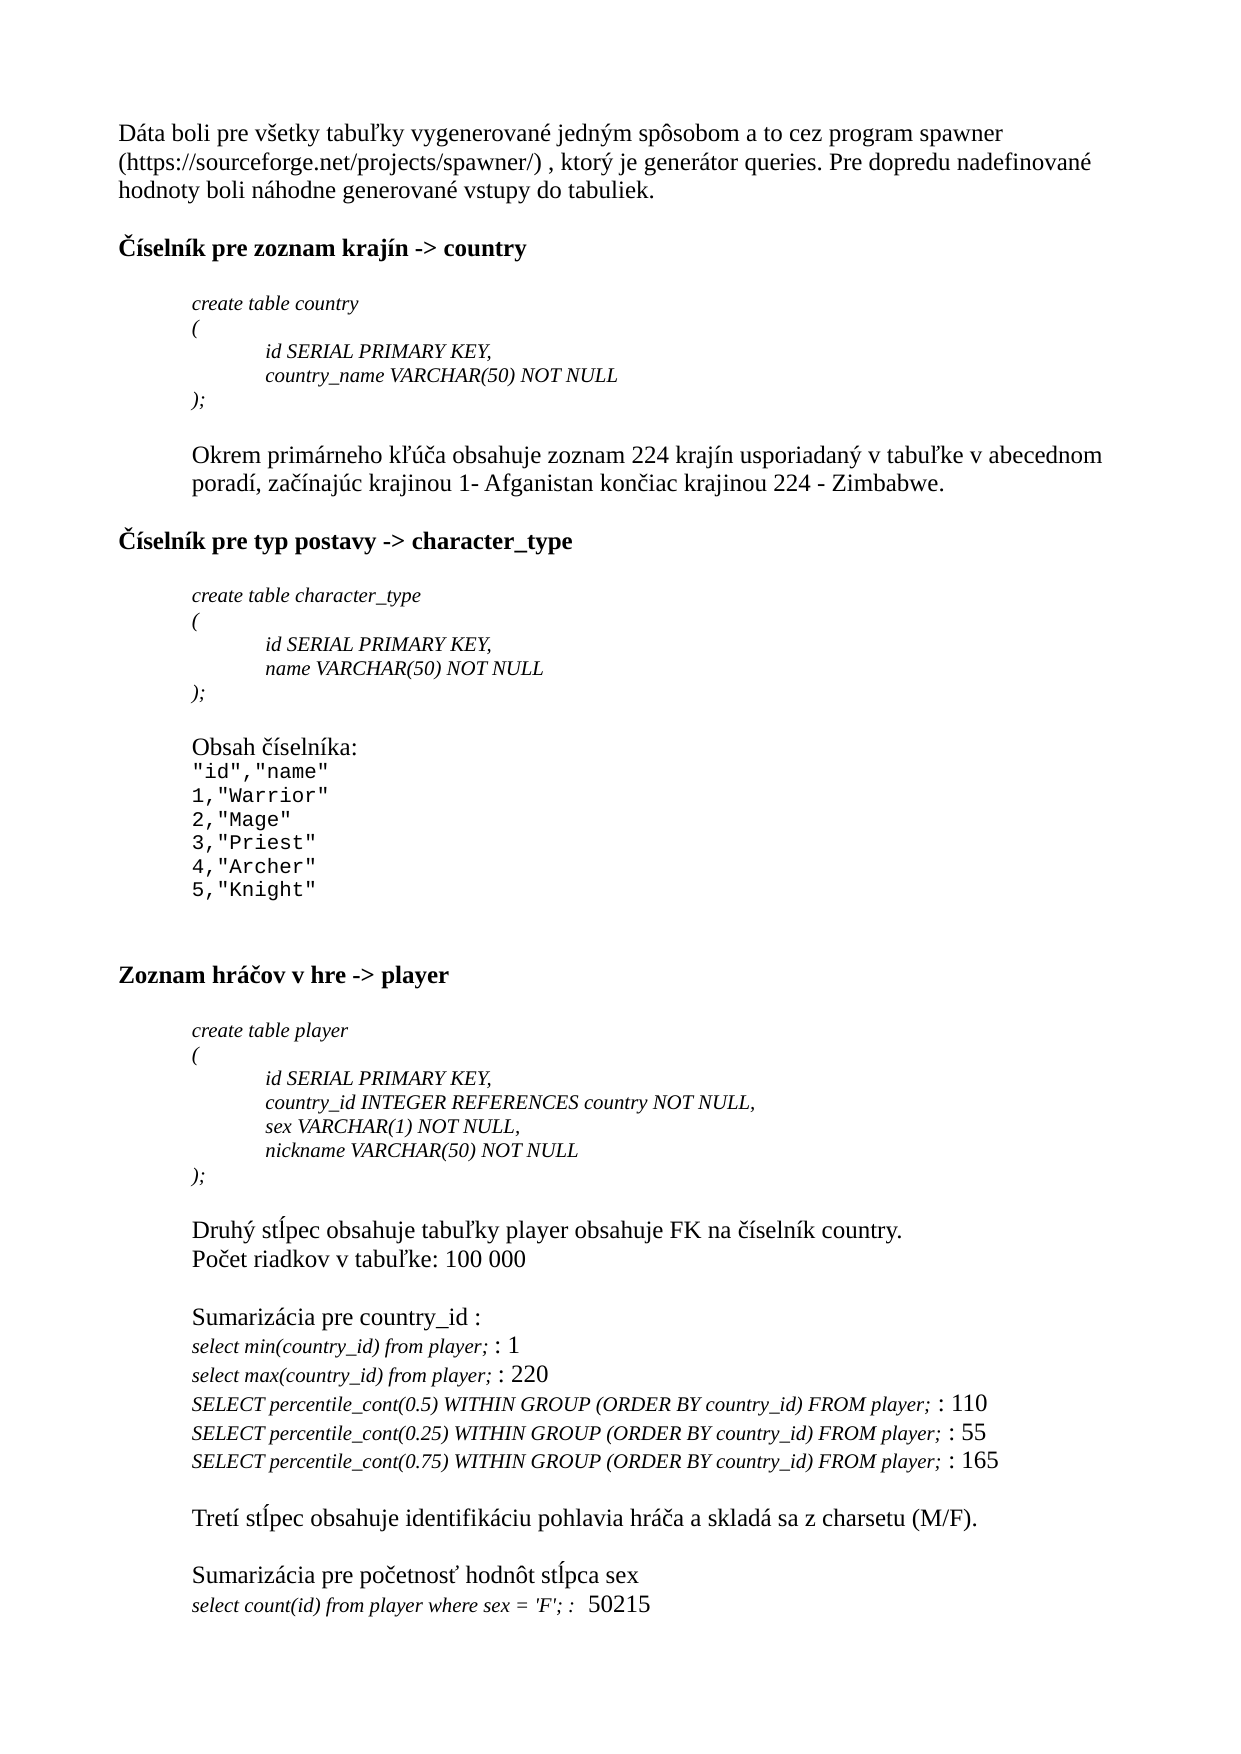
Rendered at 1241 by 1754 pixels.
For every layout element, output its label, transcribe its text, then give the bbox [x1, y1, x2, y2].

text nickname VARCHAR(50) NOT NULL [192, 1138, 1122, 1162]
text SELECT percentile_cont(0.5) WITHIN GROUP (ORDER BY country_id) FROM player; : 110 [192, 1388, 1122, 1417]
text 5,"Knight" [192, 879, 1122, 903]
text SELECT percentile_cont(0.25) WITHIN GROUP (ORDER BY country_id) FROM player; : 55 [192, 1417, 1122, 1445]
text create table character_type [192, 583, 1122, 607]
text id SERIAL PRIMARY KEY, [192, 1066, 1122, 1090]
text create table country [192, 291, 1122, 315]
text ( [192, 1042, 1122, 1066]
text 1,"Warrior" [192, 785, 1122, 808]
text Číselník pre typ postavy -> character_type [118, 526, 1122, 555]
text Sumarizácia pre country_id : [192, 1302, 1122, 1330]
text id SERIAL PRIMARY KEY, [192, 632, 1122, 656]
text sex VARCHAR(1) NOT NULL, [192, 1114, 1122, 1138]
text ); [192, 387, 1122, 411]
text Okrem primárneho kľúča obsahuje zoznam 224 krajín usporiadaný v tabuľke v abecednom poradí, začínajúc krajinou 1- Afganistan končiac krajinou 224 - Zimbabwe. [192, 440, 1122, 497]
text country_id INTEGER REFERENCES country NOT NULL, [192, 1090, 1122, 1114]
text Tretí stĺpec obsahuje identifikáciu pohlavia hráča a skladá sa z charsetu (M/F). [192, 1503, 1122, 1532]
text Zoznam hráčov v hre -> player [118, 961, 1122, 989]
text Obsah číselníka: [192, 732, 1122, 761]
text Číselník pre zoznam krajín -> country [118, 233, 1122, 262]
text ( [192, 315, 1122, 339]
text Počet riadkov v tabuľke: 100 000 [192, 1244, 1122, 1273]
text ); [192, 680, 1122, 704]
text 2,"Mage" [192, 808, 1122, 832]
text SELECT percentile_cont(0.75) WITHIN GROUP (ORDER BY country_id) FROM player; : 165 [192, 1445, 1122, 1474]
text Dáta boli pre všetky tabuľky vygenerované jedným spôsobom a to cez program spawner (https://sourceforge.net/projects/spawner/) , ktorý je generátor queries. Pre dopredu nadefinované hodnoty boli náhodne generované vstupy do tabuliek. [118, 118, 1122, 204]
text 3,"Priest" [192, 832, 1122, 856]
text Druhý stĺpec obsahuje tabuľky player obsahuje FK na číselník country. [192, 1215, 1122, 1244]
text country_name VARCHAR(50) NOT NULL [192, 363, 1122, 387]
text Sumarizácia pre početnosť hodnôt stĺpca sex [192, 1560, 1122, 1589]
text create table player [192, 1018, 1122, 1042]
text select count(id) from player where sex = 'F'; : 50215 [192, 1589, 1122, 1618]
text select min(country_id) from player; : 1 [192, 1330, 1122, 1359]
text 4,"Archer" [192, 856, 1122, 879]
text ); [192, 1162, 1122, 1187]
text name VARCHAR(50) NOT NULL [192, 656, 1122, 680]
text ( [192, 607, 1122, 632]
text "id","name" [192, 761, 1122, 785]
text select max(country_id) from player; : 220 [192, 1359, 1122, 1388]
text id SERIAL PRIMARY KEY, [192, 339, 1122, 363]
